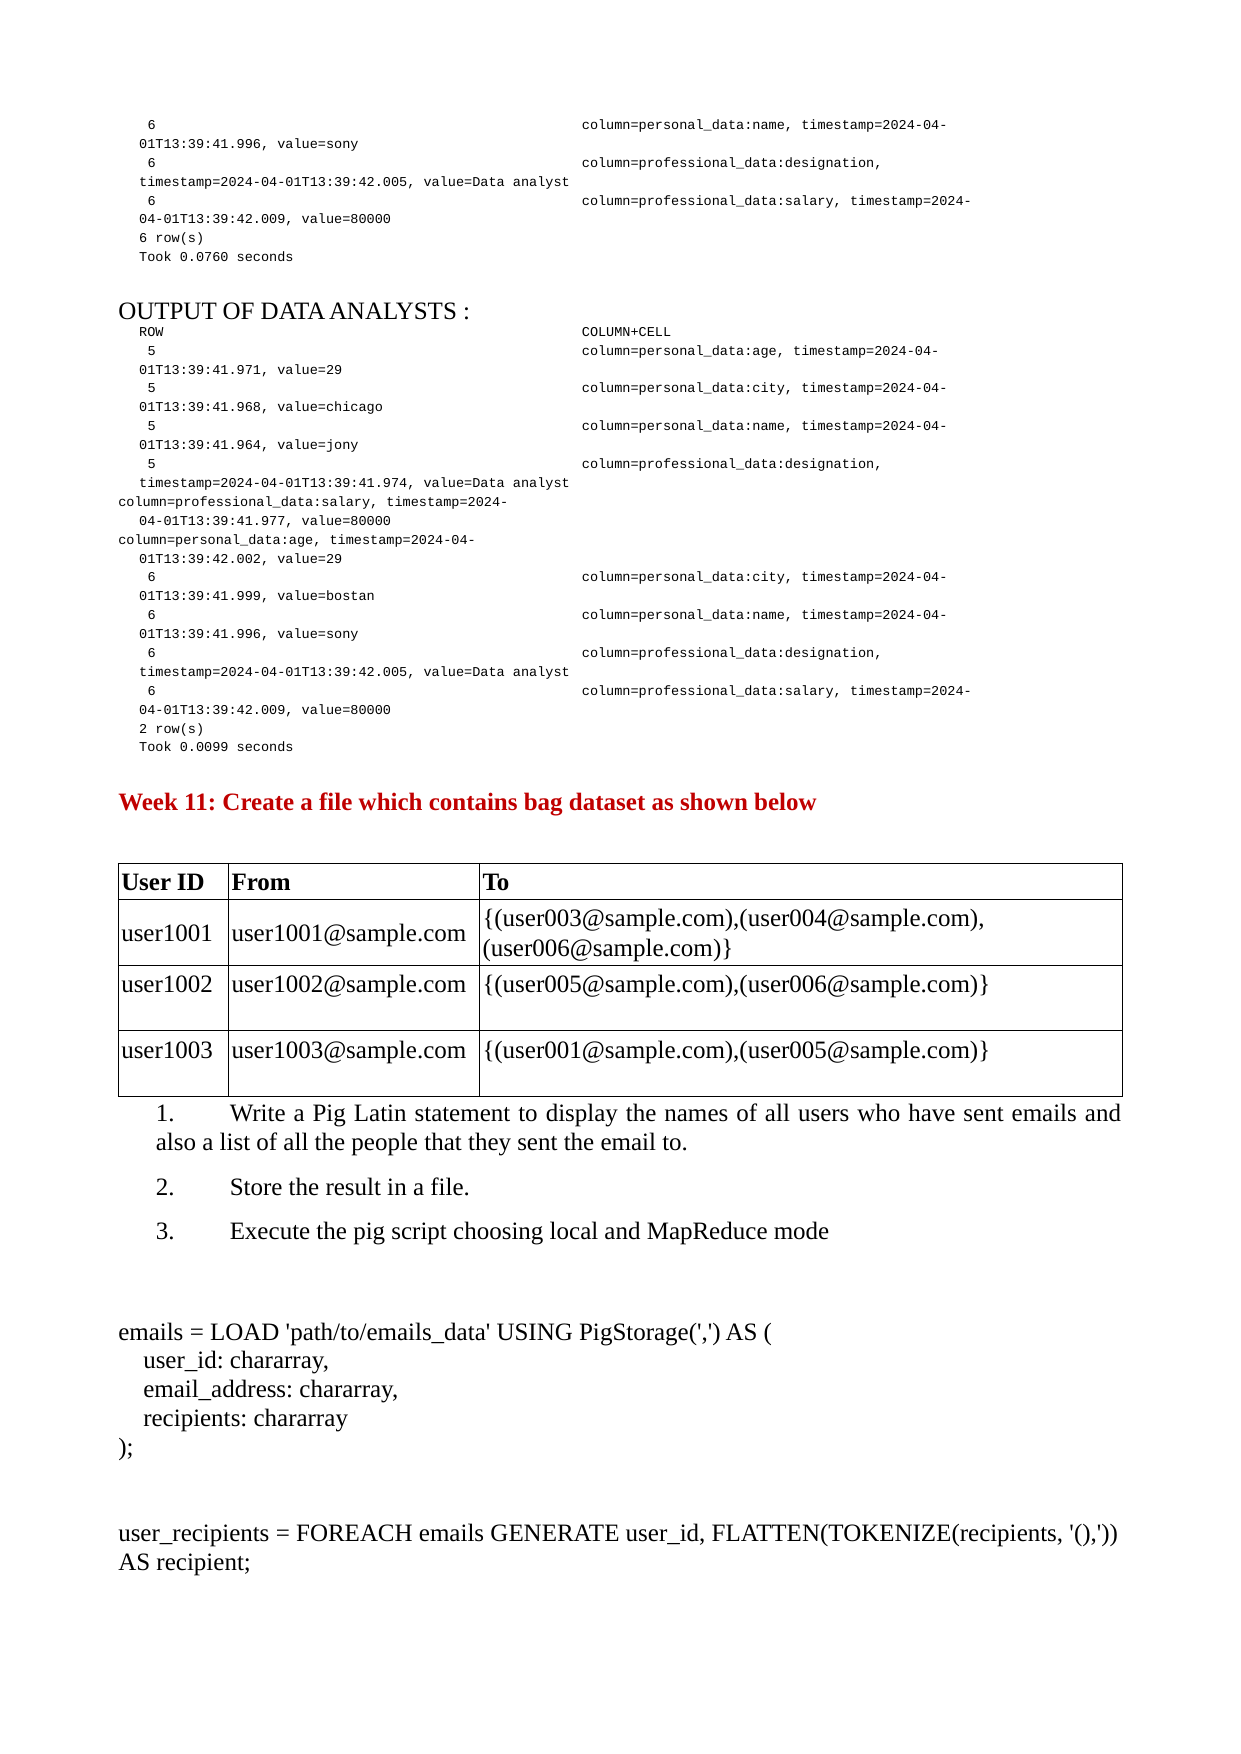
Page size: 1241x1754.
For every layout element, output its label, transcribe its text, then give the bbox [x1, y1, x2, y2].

text 01T13:39:41.964, value=jony [139, 438, 1122, 454]
text recipients: chararray [118, 1403, 1122, 1432]
table_cell {(user003@sample.com),(user004@sample.com),(user006@sample.com)} [480, 900, 1122, 965]
text 01T13:39:41.996, value=sony [139, 627, 1122, 643]
text Week 11: Create a file which contains bag dataset as shown below [118, 786, 1122, 815]
text 6 column=personal_data:name, timestamp=2024-04- [147, 118, 1122, 133]
text Took 0.0099 seconds [139, 741, 1122, 756]
table_cell {(user001@sample.com),(user005@sample.com)} [480, 1031, 1122, 1096]
text OUTPUT OF DATA ANALYSTS : [118, 295, 1122, 325]
table_cell user1003@sample.com [229, 1031, 479, 1096]
text 01T13:39:41.996, value=sony [139, 137, 1122, 152]
table_header From [229, 864, 479, 899]
text timestamp=2024-04-01T13:39:42.005, value=Data analyst [139, 665, 1122, 680]
text 04-01T13:39:42.009, value=80000 [139, 213, 1122, 228]
text 04-01T13:39:41.977, value=80000 [139, 514, 1122, 529]
text email_address: chararray, [118, 1374, 1122, 1403]
text 6 row(s) [139, 231, 1122, 247]
list Execute the pig script choosing local and MapReduce mode [156, 1215, 1122, 1244]
text 01T13:39:41.968, value=chicago [139, 401, 1122, 416]
text 04-01T13:39:42.009, value=80000 [139, 703, 1122, 718]
table_cell user1001@sample.com [229, 900, 479, 965]
text 01T13:39:41.971, value=29 [139, 363, 1122, 378]
text ); [118, 1432, 1122, 1460]
table_cell user1003 [119, 1031, 228, 1096]
text 6 column=professional_data:salary, timestamp=2024- [147, 684, 1122, 699]
text 6 column=personal_data:city, timestamp=2024-04- [147, 571, 1122, 586]
text user_recipients = FOREACH emails GENERATE user_id, FLATTEN(TOKENIZE(recipients, '(),')) AS recipient; [118, 1518, 1122, 1575]
text 6 column=professional_data:salary, timestamp=2024- [147, 194, 1122, 209]
text 6 column=professional_data:designation, [147, 156, 1122, 171]
text 5 column=personal_data:name, timestamp=2024-04- [147, 419, 1122, 435]
text 6 column=personal_data:name, timestamp=2024-04- [147, 608, 1122, 624]
table_cell user1001 [119, 900, 228, 965]
table_cell user1002 [119, 966, 228, 1030]
table_header User ID [119, 864, 228, 899]
table_cell user1002@sample.com [229, 966, 479, 1030]
text timestamp=2024-04-01T13:39:41.974, value=Data analyst [139, 476, 1122, 491]
table_cell {(user005@sample.com),(user006@sample.com)} [480, 966, 1122, 1030]
text 6 column=professional_data:designation, [147, 646, 1122, 662]
text 01T13:39:42.002, value=29 [139, 552, 1122, 567]
text ROW COLUMN+CELL [139, 325, 1122, 340]
text 5 column=personal_data:age, timestamp=2024-04- [147, 344, 1122, 359]
list Store the result in a file. [156, 1171, 1122, 1200]
table_header To [480, 864, 1122, 899]
list column=professional_data:salary, timestamp=2024- [0, 495, 1122, 510]
list column=personal_data:age, timestamp=2024-04- [0, 533, 1122, 548]
text user_id: chararray, [118, 1345, 1122, 1374]
text emails = LOAD 'path/to/emails_data' USING PigStorage(',') AS ( [118, 1317, 1122, 1345]
text 5 column=personal_data:city, timestamp=2024-04- [147, 382, 1122, 397]
text 2 row(s) [139, 722, 1122, 737]
list Write a Pig Latin statement to display the names of all users who have sent emails and also a list of all the people that they sent the email to. [156, 1097, 1122, 1156]
text Took 0.0760 seconds [139, 250, 1122, 266]
text 01T13:39:41.999, value=bostan [139, 589, 1122, 605]
text timestamp=2024-04-01T13:39:42.005, value=Data analyst [139, 175, 1122, 190]
text 5 column=professional_data:designation, [147, 457, 1122, 473]
